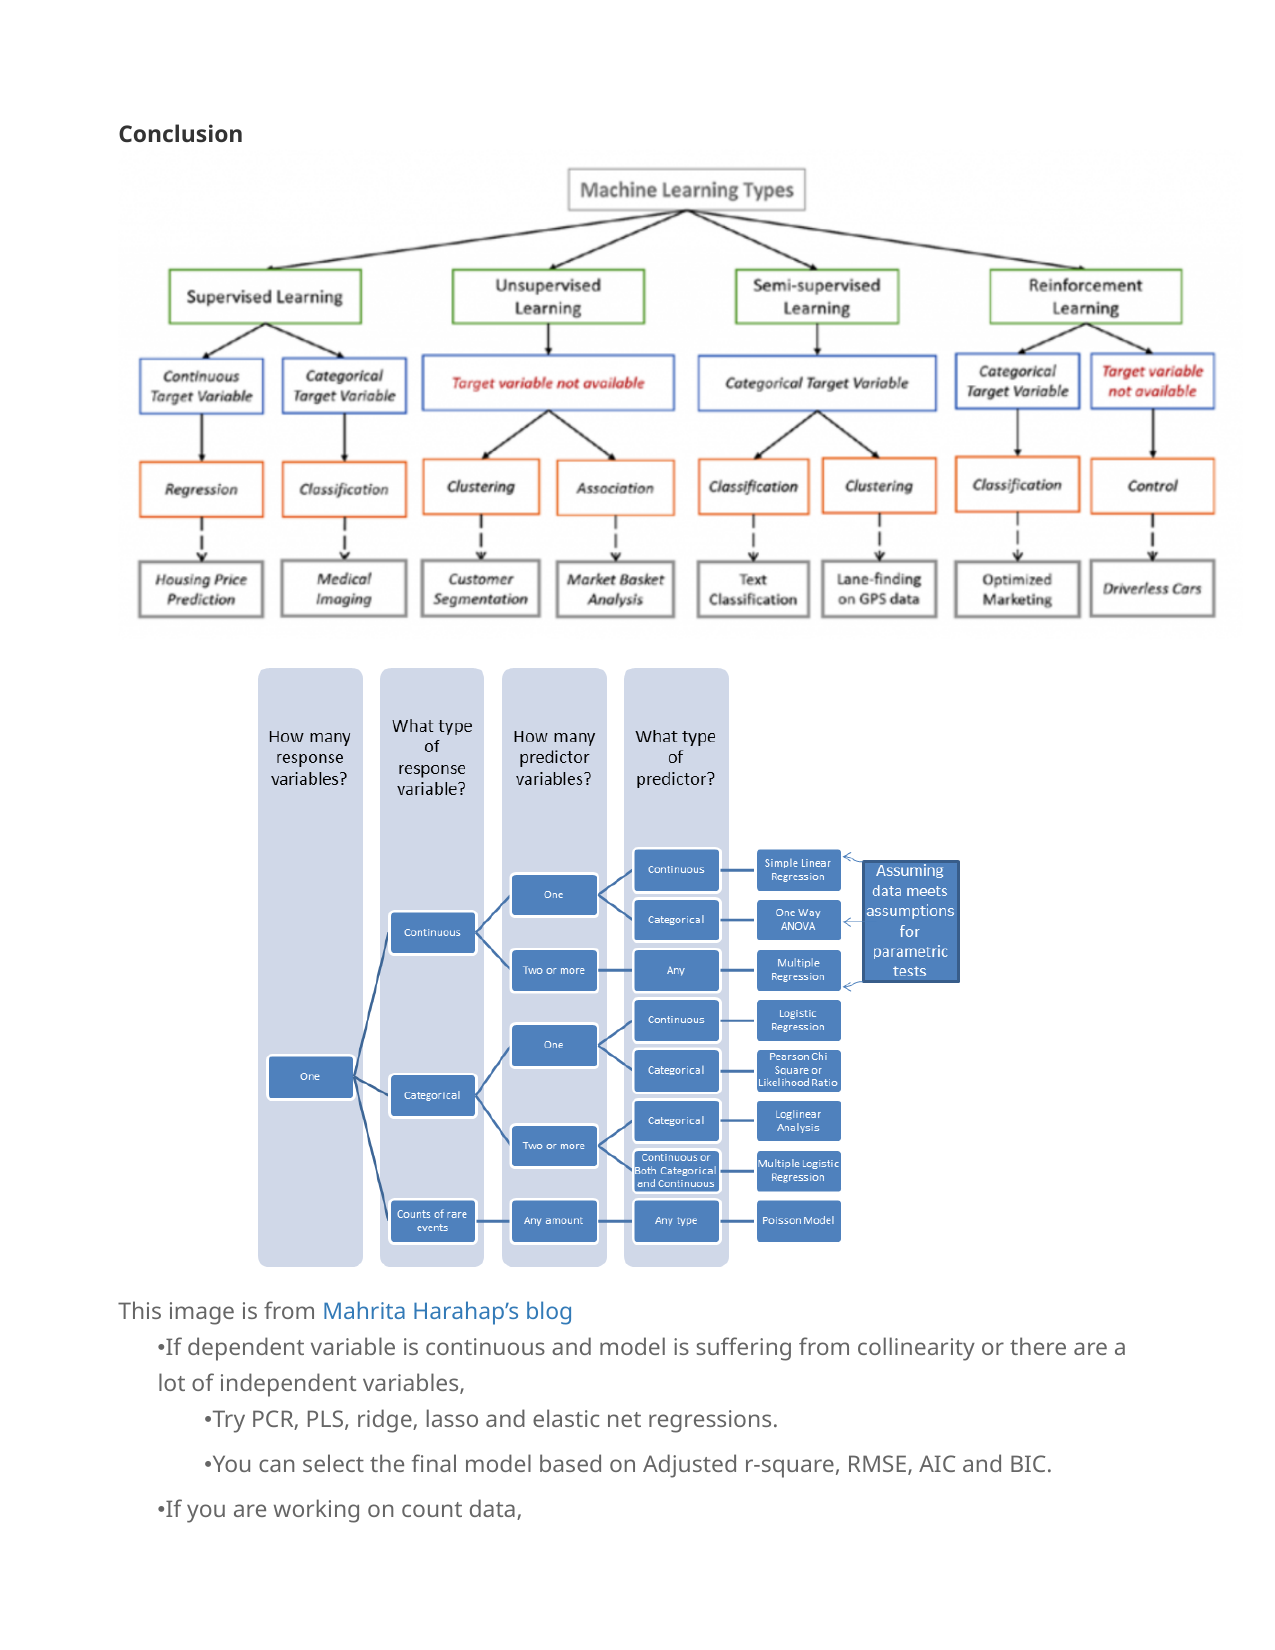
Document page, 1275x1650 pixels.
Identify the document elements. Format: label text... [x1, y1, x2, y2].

picture [118, 643, 981, 1291]
list If dependent variable is continuous and model is suffering from collinearity or there are a lot of independent variables, [118, 1331, 1157, 1398]
subtitle Conclusion [118, 118, 1157, 149]
list If you are working on count data, [118, 1493, 1157, 1525]
list You can select the final model based on Adjusted r-square, RMSE, AIC and BIC. [118, 1448, 1157, 1479]
list Try PCR, PLS, ridge, lasso and elastic net regressions. [118, 1403, 1157, 1434]
text This image is from Mahrita Harahap’s blog [118, 1295, 1157, 1326]
picture [118, 149, 1244, 640]
